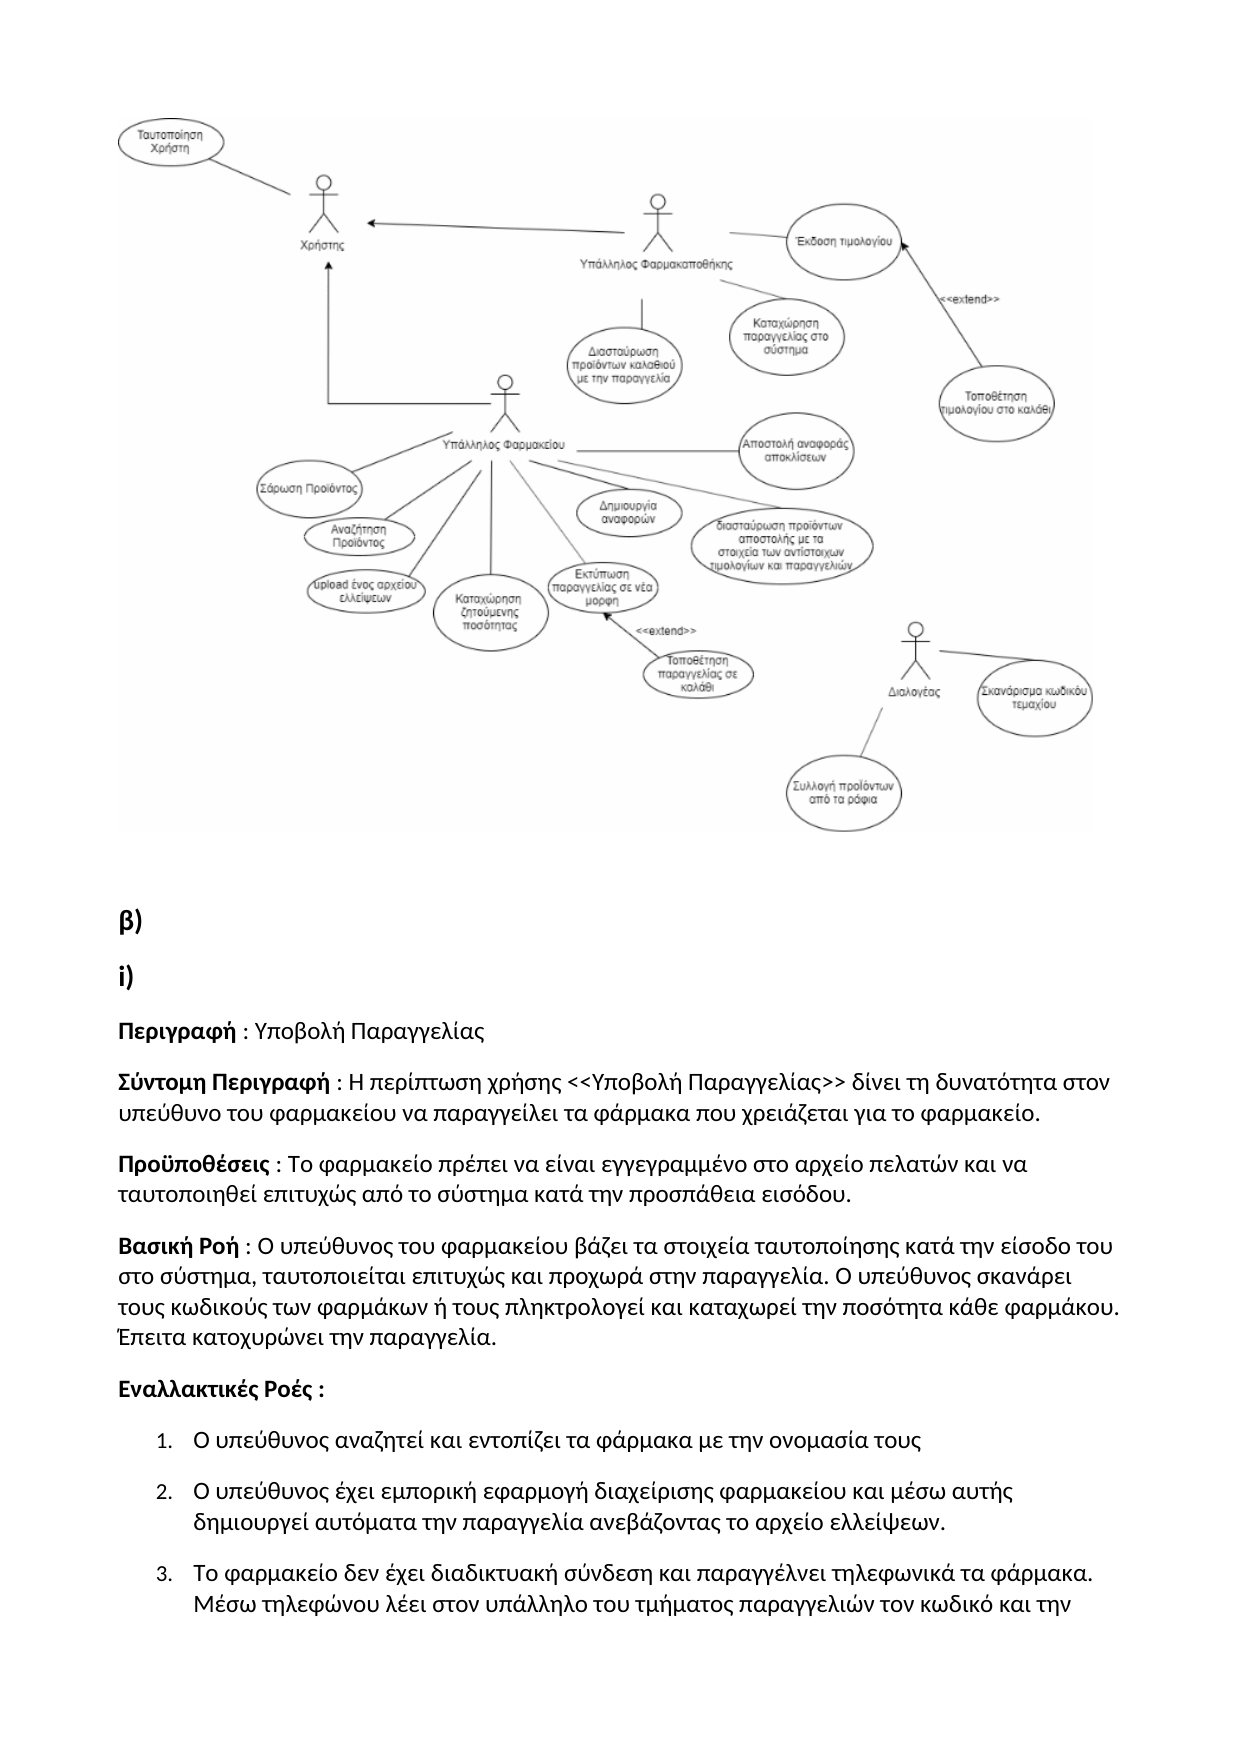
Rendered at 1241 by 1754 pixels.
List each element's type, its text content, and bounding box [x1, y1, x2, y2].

list Ο υπεύθυνος αναζητεί και εντοπίζει τα φάρμακα με την ονομασία τους [156, 1424, 1122, 1455]
text Βασική Ροή : Ο υπεύθυνος του φαρμακείου βάζει τα στοιχεία ταυτοποίησης κατά την είσοδο του στο σύστημα, ταυτοποιείται επιτυχώς και προχωρά στην παραγγελία. Ο υπεύθυνος σκανάρει τους κωδικούς των φαρμάκων ή τους πληκτρολογεί και καταχωρεί την ποσότητα κάθε φαρμάκου. Έπειτα κατοχυρώνει την παραγγελία. [118, 1230, 1122, 1352]
text Περιγραφή : Υποβολή Παραγγελίας [118, 1015, 1122, 1045]
text i) [118, 958, 1122, 994]
text Σύντομη Περιγραφή : Η περίπτωση χρήσης <<Υποβολή Παραγγελίας>> δίνει τη δυνατότητα στον υπεύθυνο του φαρμακείου να παραγγείλει τα φάρμακα που χρειάζεται για το φαρμακείο. [118, 1066, 1122, 1127]
list Ο υπεύθυνος έχει εμπορική εφαρμογή διαχείρισης φαρμακείου και μέσω αυτής δημιουργεί αυτόματα την παραγγελία ανεβάζοντας το αρχείο ελλείψεων. [156, 1476, 1122, 1537]
text Εναλλακτικές Ροές : [118, 1373, 1122, 1403]
text β) [118, 902, 1122, 937]
text Προϋποθέσεις : Το φαρμακείο πρέπει να είναι εγγεγραμμένο στο αρχείο πελατών και να ταυτοποιηθεί επιτυχώς από το σύστημα κατά την προσπάθεια εισόδου. [118, 1148, 1122, 1209]
list Το φαρμακείο δεν έχει διαδικτυακή σύνδεση και παραγγέλνει τηλεφωνικά τα φάρμακα. Μέσω τηλεφώνου λέει στον υπάλληλο του τμήματος παραγγελιών τον κωδικό και την [156, 1557, 1122, 1618]
